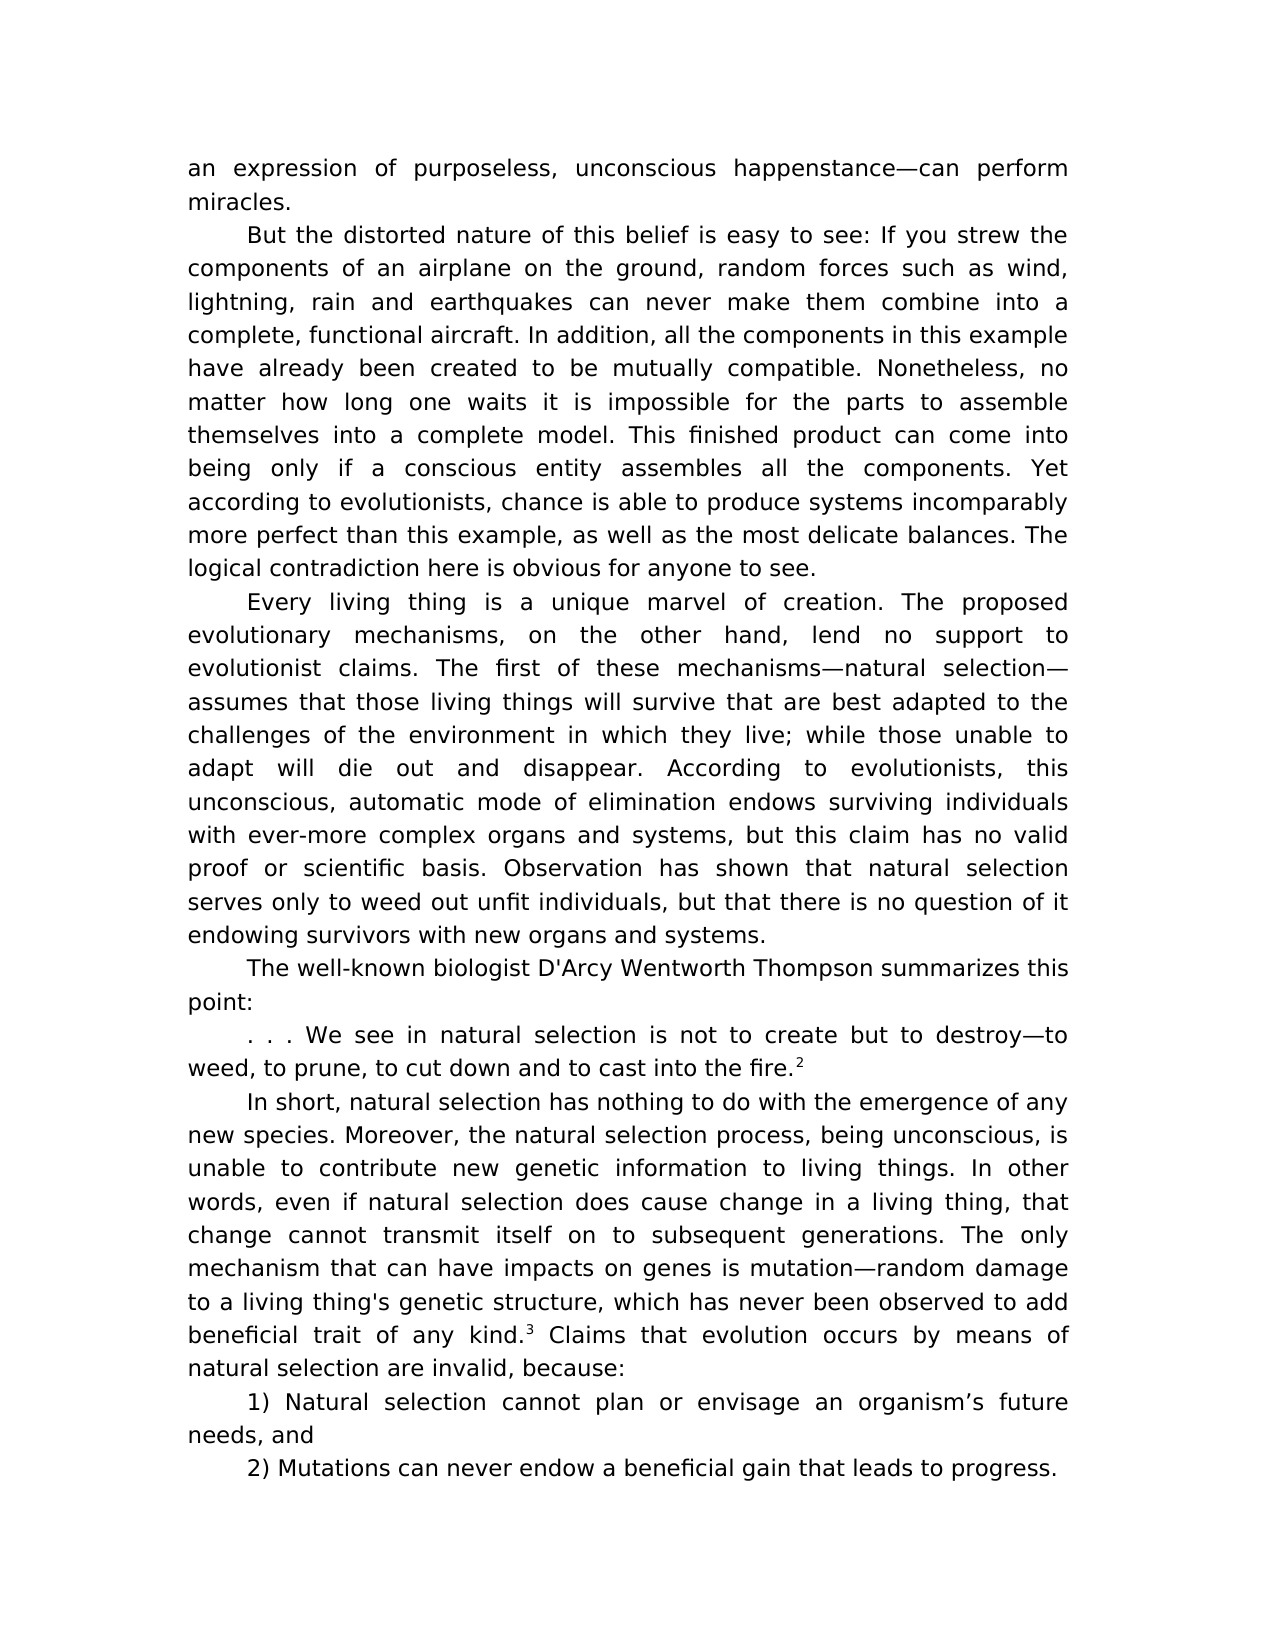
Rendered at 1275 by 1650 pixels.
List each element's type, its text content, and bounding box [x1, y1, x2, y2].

text The well-known biologist D'Arcy Wentworth Thompson summarizes this point: [187, 950, 1070, 1017]
text 1) Natural selection cannot plan or envisage an organism’s future needs, and [187, 1383, 1070, 1450]
text In short, natural selection has nothing to do with the emergence of any new species. Moreover, the natural selection process, being unconscious, is unable to contribute new genetic information to living things. In other words, even if natural selection does cause change in a living thing, that change cannot transmit itself on to subsequent generations. The only mechanism that can have impacts on genes is mutation—random damage to a living thing's genetic structure, which has never been observed to add beneficial trait of any kind.3 Claims that evolution occurs by means of natural selection are invalid, because: [187, 1083, 1070, 1383]
text 2) Mutations can never endow a beneficial gain that leads to progress. [187, 1450, 1070, 1483]
text Every living thing is a unique marvel of creation. The proposed evolutionary mechanisms, on the other hand, lend no support to evolutionist claims. The first of these mechanisms—natural selection—assumes that those living things will survive that are best adapted to the challenges of the environment in which they live; while those unable to adapt will die out and disappear. According to evolutionists, this unconscious, automatic mode of elimination endows surviving individuals with ever-more complex organs and systems, but this claim has no valid proof or scientific basis. Observation has shown that natural selection serves only to weed out unfit individuals, but that there is no question of it endowing survivors with new organs and systems. [187, 583, 1070, 950]
text . . . We see in natural selection is not to create but to destroy—to weed, to prune, to cut down and to cast into the fire.2 [187, 1017, 1070, 1083]
text But the distorted nature of this belief is easy to see: If you strew the components of an airplane on the ground, random forces such as wind, lightning, rain and earthquakes can never make them combine into a complete, functional aircraft. In addition, all the components in this example have already been created to be mutually compatible. Nonetheless, no matter how long one waits it is impossible for the parts to assemble themselves into a complete model. This finished product can come into being only if a conscious entity assembles all the components. Yet according to evolutionists, chance is able to produce systems incomparably more perfect than this example, as well as the most delicate balances. The logical contradiction here is obvious for anyone to see. [187, 217, 1070, 583]
text an expression of purposeless, unconscious happenstance—can perform miracles. [187, 150, 1070, 217]
